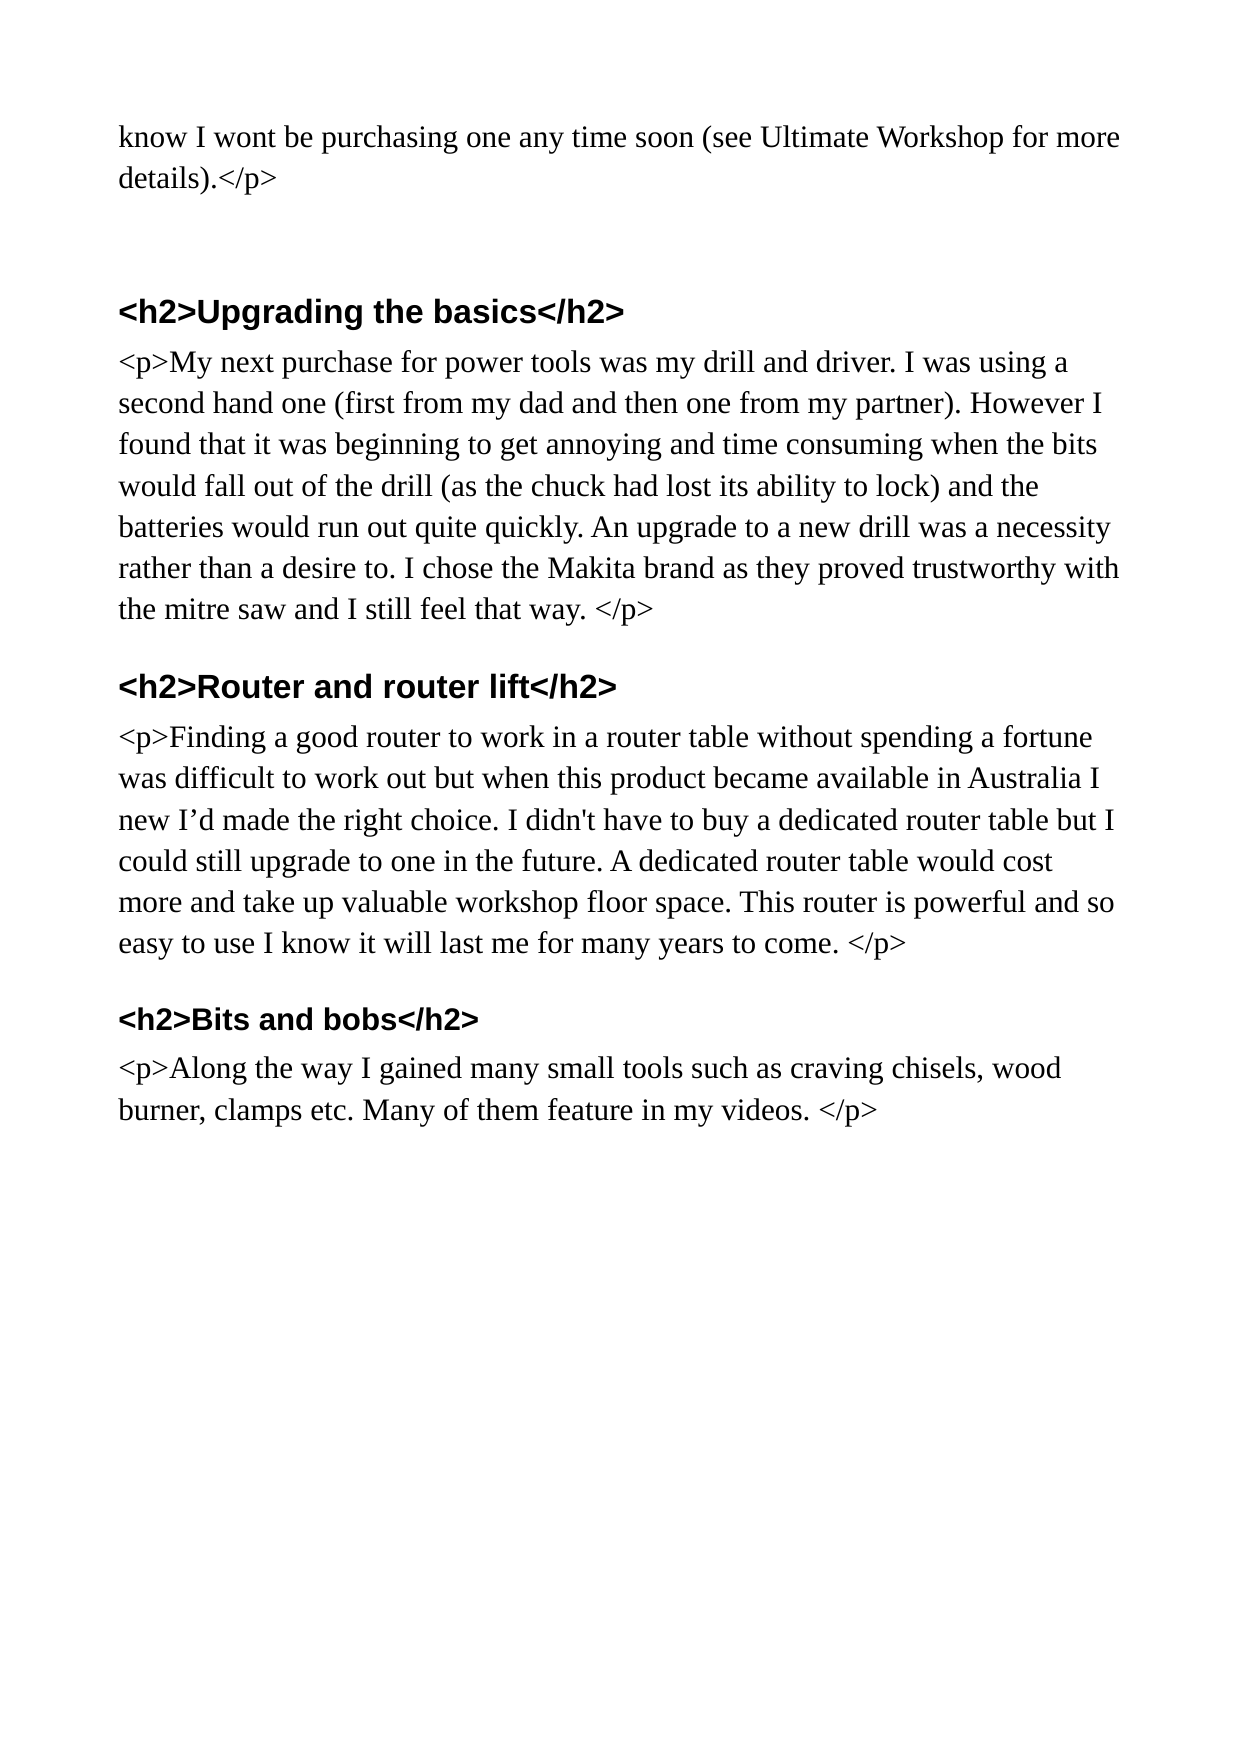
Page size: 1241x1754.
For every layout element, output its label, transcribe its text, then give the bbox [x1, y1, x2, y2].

text <p>Finding a good router to work in a router table without spending a fortune was difficult to work out but when this product became available in Australia I new I’d made the right choice. I didn't have to buy a dedicated router table but I could still upgrade to one in the future. A dedicated router table would cost more and take up valuable workshop floor space. This router is powerful and so easy to use I know it will last me for many years to come. </p> [118, 718, 1122, 961]
subtitle <h2>Bits and bobs</h2> [118, 1001, 1122, 1037]
subtitle <h2>Router and router lift</h2> [118, 667, 1122, 706]
text <p>Along the way I gained many small tools such as craving chisels, wood burner, clamps etc. Many of them feature in my videos. </p> [118, 1050, 1122, 1127]
text know I wont be purchasing one any time soon (see Ultimate Workshop for more details).</p> [118, 118, 1122, 195]
text <p>My next purchase for power tools was my drill and driver. I was using a second hand one (first from my dad and then one from my partner). However I found that it was beginning to get annoying and time consuming when the bits would fall out of the drill (as the chuck had lost its ability to lock) and the batteries would run out quite quickly. An upgrade to a new drill was a necessity rather than a desire to. I chose the Makita brand as they proved trustworthy with the mitre saw and I still feel that way. </p> [118, 343, 1122, 626]
subtitle <h2>Upgrading the basics</h2> [118, 292, 1122, 331]
